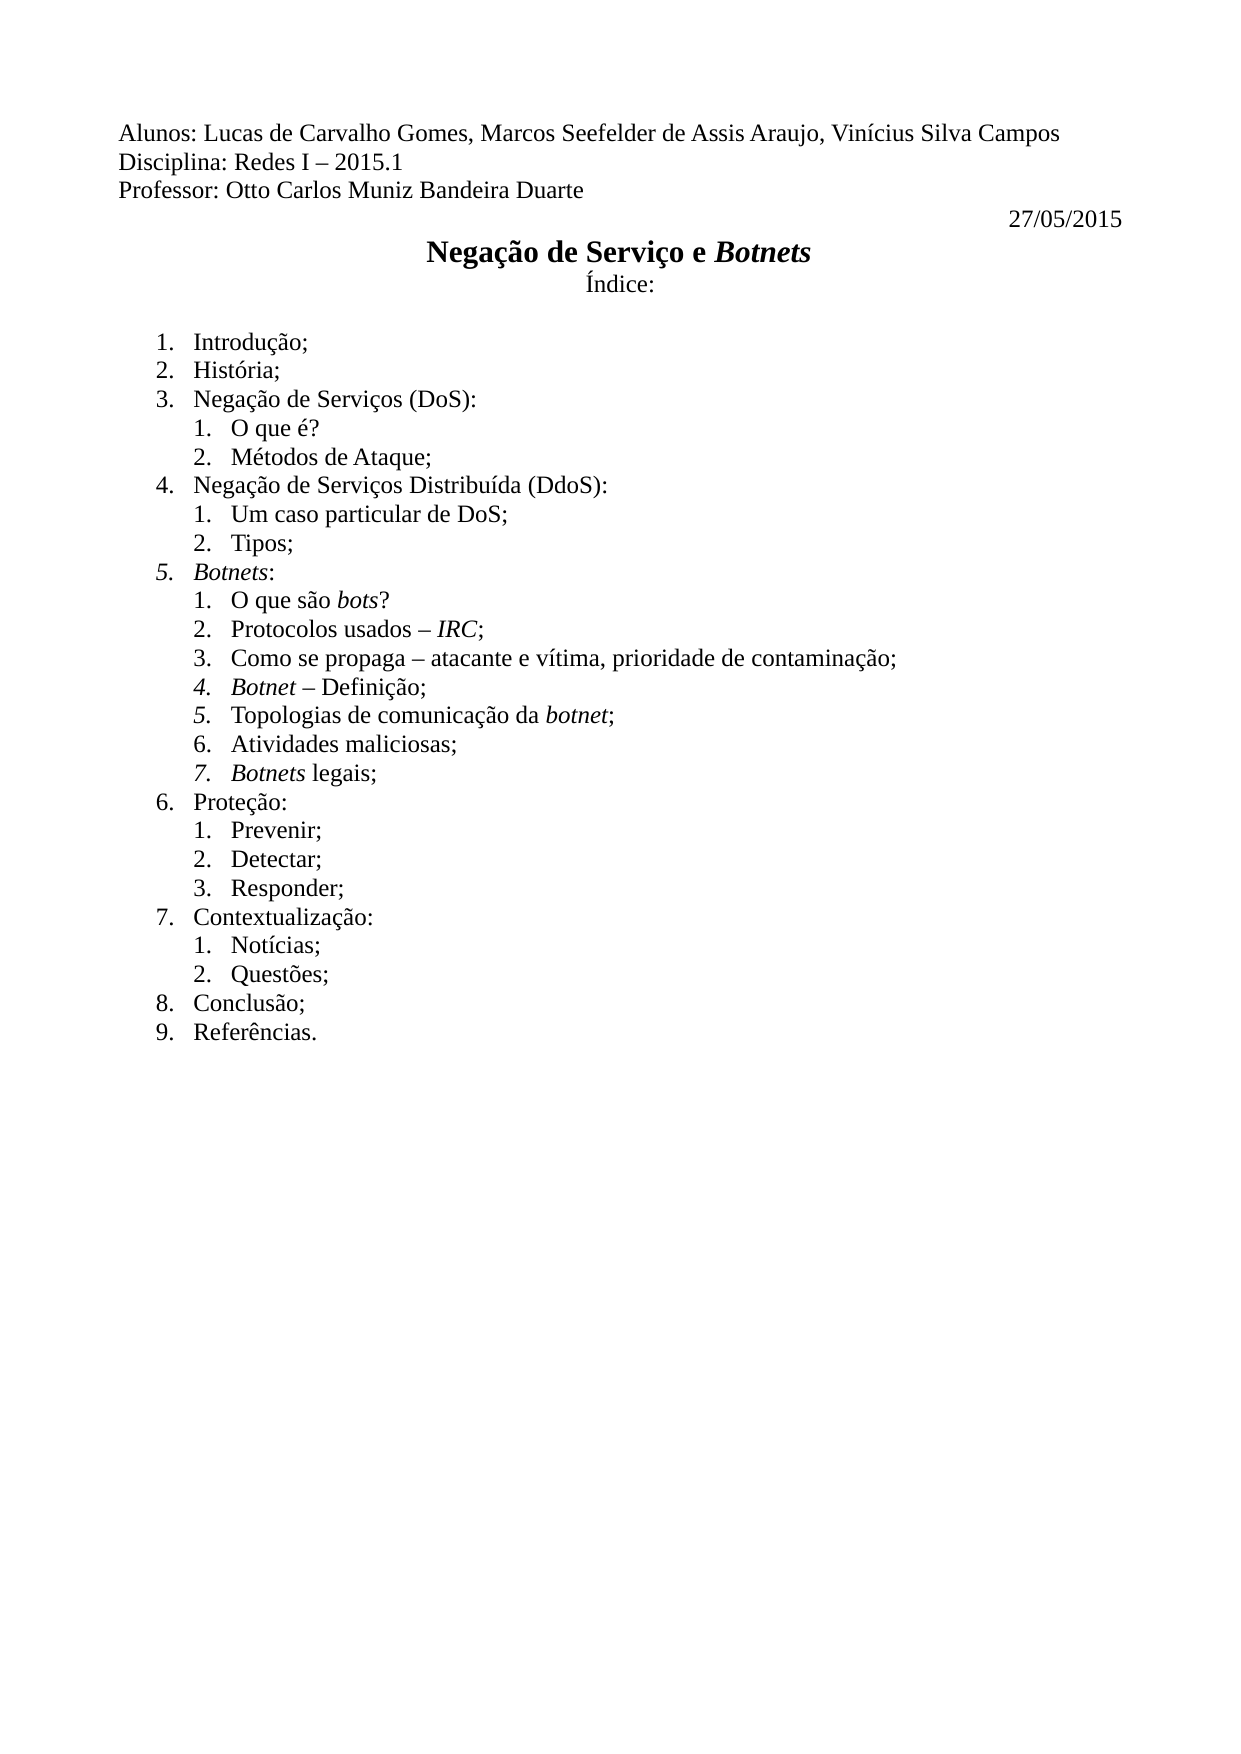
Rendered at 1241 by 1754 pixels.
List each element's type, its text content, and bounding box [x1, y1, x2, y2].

text Professor: Otto Carlos Muniz Bandeira Duarte [118, 176, 1122, 204]
list Negação de Serviços (DoS): [156, 384, 1122, 413]
text Negação de Serviço e Botnets [118, 233, 1122, 269]
text 27/05/2015 [118, 204, 1122, 233]
text Disciplina: Redes I – 2015.1 [118, 147, 1122, 176]
list Contextualização: [156, 902, 1122, 930]
list Botnets: [156, 557, 1122, 585]
list Questões; [193, 959, 1122, 988]
list Métodos de Ataque; [193, 442, 1122, 470]
list Um caso particular de DoS; [193, 499, 1122, 528]
list Notícias; [193, 930, 1122, 959]
list Prevenir; [193, 815, 1122, 844]
list Introdução; [156, 327, 1122, 355]
list História; [156, 355, 1122, 384]
list Proteção: [156, 787, 1122, 815]
list Botnet – Definição; [193, 672, 1122, 700]
list O que são bots? [193, 585, 1122, 614]
list Detectar; [193, 844, 1122, 873]
list Negação de Serviços Distribuída (DdoS): [156, 470, 1122, 499]
list Referências. [156, 1017, 1122, 1045]
list Conclusão; [156, 988, 1122, 1017]
list Protocolos usados – IRC; [193, 614, 1122, 643]
list Topologias de comunicação da botnet; [193, 700, 1122, 729]
list Botnets legais; [193, 758, 1122, 787]
list Responder; [193, 873, 1122, 902]
text Índice: [118, 269, 1122, 298]
list Como se propaga – atacante e vítima, prioridade de contaminação; [193, 643, 1122, 672]
list O que é? [193, 413, 1122, 442]
list Tipos; [193, 528, 1122, 557]
list Atividades maliciosas; [193, 729, 1122, 758]
text Alunos: Lucas de Carvalho Gomes, Marcos Seefelder de Assis Araujo, Vinícius Silva Campos [118, 118, 1122, 147]
